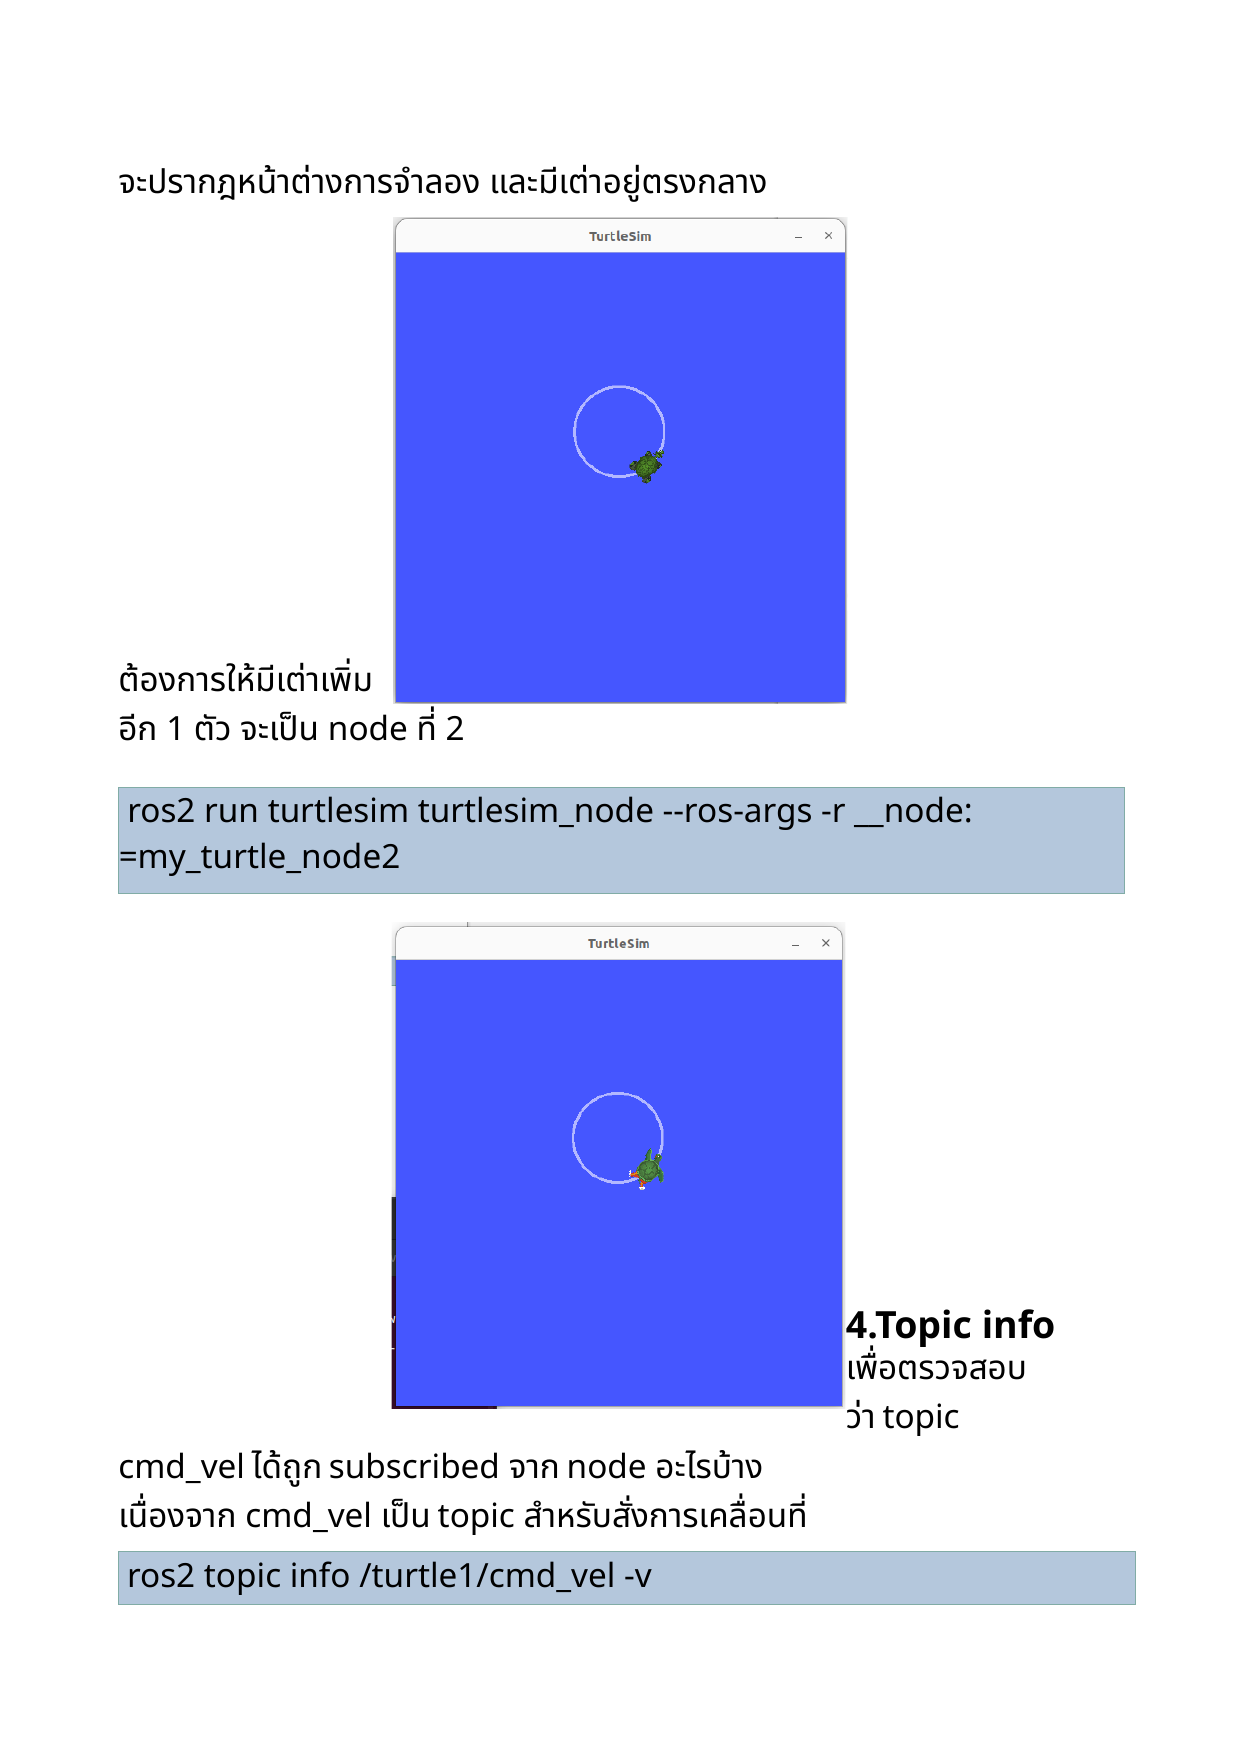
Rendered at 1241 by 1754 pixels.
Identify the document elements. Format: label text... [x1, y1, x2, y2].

picture [391, 922, 846, 1409]
text 4.Topic info [846, 1299, 1122, 1350]
text จะปรากฎหน้าต่างการจำลอง และมีเต่าอยู่ตรงกลาง [118, 163, 1122, 207]
text เพื่อตรวจสอบว่าtopic cmd_velได้ถูกsubscribed จากnode อะไรบ้าง [118, 1350, 1122, 1492]
text ต้องการให้มีเต่าเพิ่มอีก 1 ตัว จะเป็น node ที่ 2 [118, 661, 1122, 754]
picture [393, 217, 848, 704]
text เนื่องจาก cmd_vel เป็นtopic สำหรับสั่งการเคลื่อนที่ [118, 1492, 1122, 1541]
text [118, 1299, 391, 1350]
